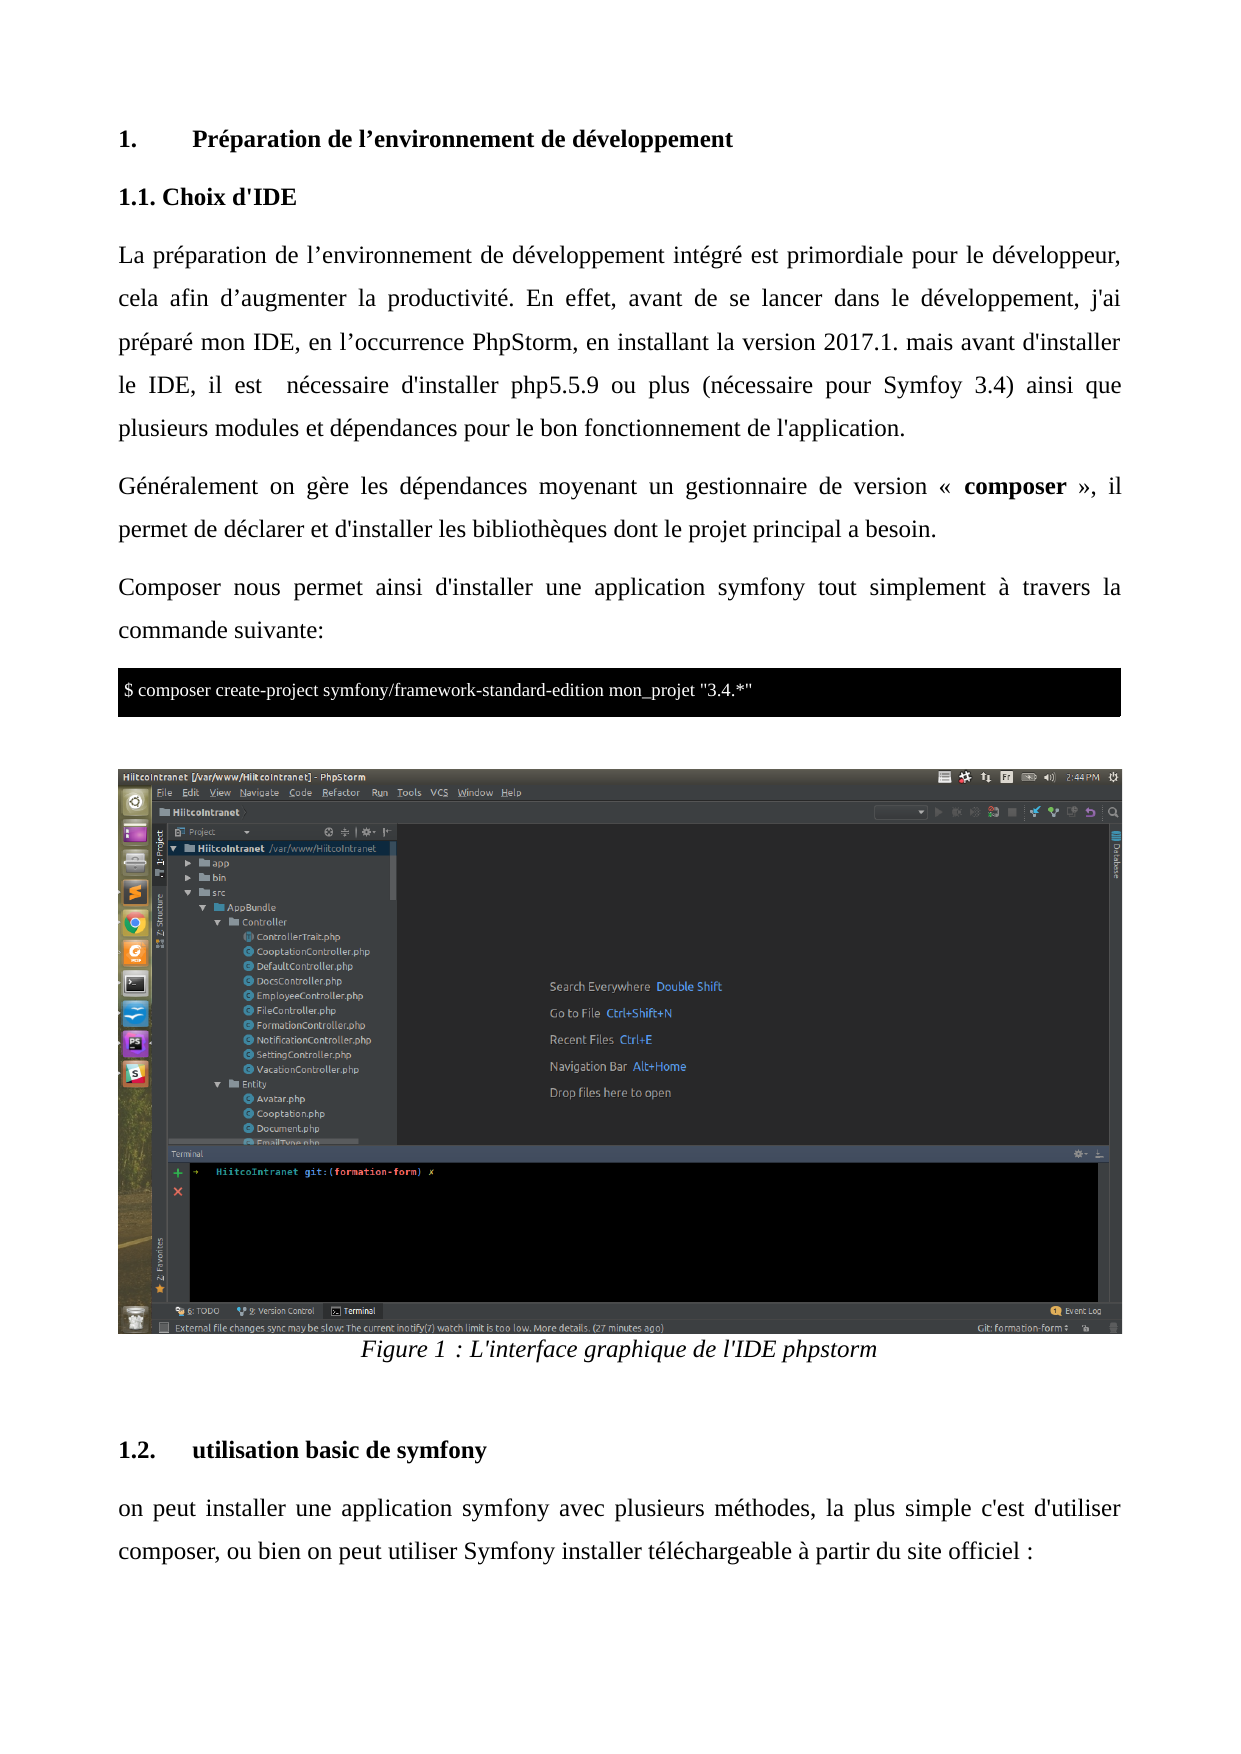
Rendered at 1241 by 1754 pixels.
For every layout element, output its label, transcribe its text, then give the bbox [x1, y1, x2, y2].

text La préparation de l’environnement de développement intégré est primordiale pour le développeur, cela afin d’augmenter la productivité. En effet, avant de se lancer dans le développement, j'ai préparé mon IDE, en l’occurrence PhpStorm, en installant la version 2017.1. mais avant d'installer le IDE, il est nécessaire d'installer php5.5.9 ou plus (nécessaire pour Symfoy 3.4) ainsi que plusieurs modules et dépendances pour le bon fonctionnement de l'application. [118, 240, 1122, 442]
text 1.2. utilisation basic de symfony [118, 1435, 1122, 1464]
text 1.1. Choix d'IDE [118, 182, 1122, 211]
text 1. Préparation de l’environnement de développement [118, 124, 1122, 153]
text on peut installer une application symfony avec plusieurs méthodes, la plus simple c'est d'utiliser composer, ou bien on peut utiliser Symfony installer téléchargeable à partir du site officiel : [118, 1493, 1122, 1565]
picture [118, 769, 1123, 1334]
text Figure 1 : L'interface graphique de l'IDE phpstorm [118, 1334, 1122, 1362]
table_header $ composer create-project symfony/framework-standard-edition mon_projet "3.4.*" [119, 669, 1120, 716]
text Composer nous permet ainsi d'installer une application symfony tout simplement à travers la commande suivante: [118, 572, 1122, 644]
text Généralement on gère les dépendances moyenant un gestionnaire de version « composer », il permet de déclarer et d'installer les bibliothèques dont le projet principal a besoin. [118, 471, 1122, 543]
